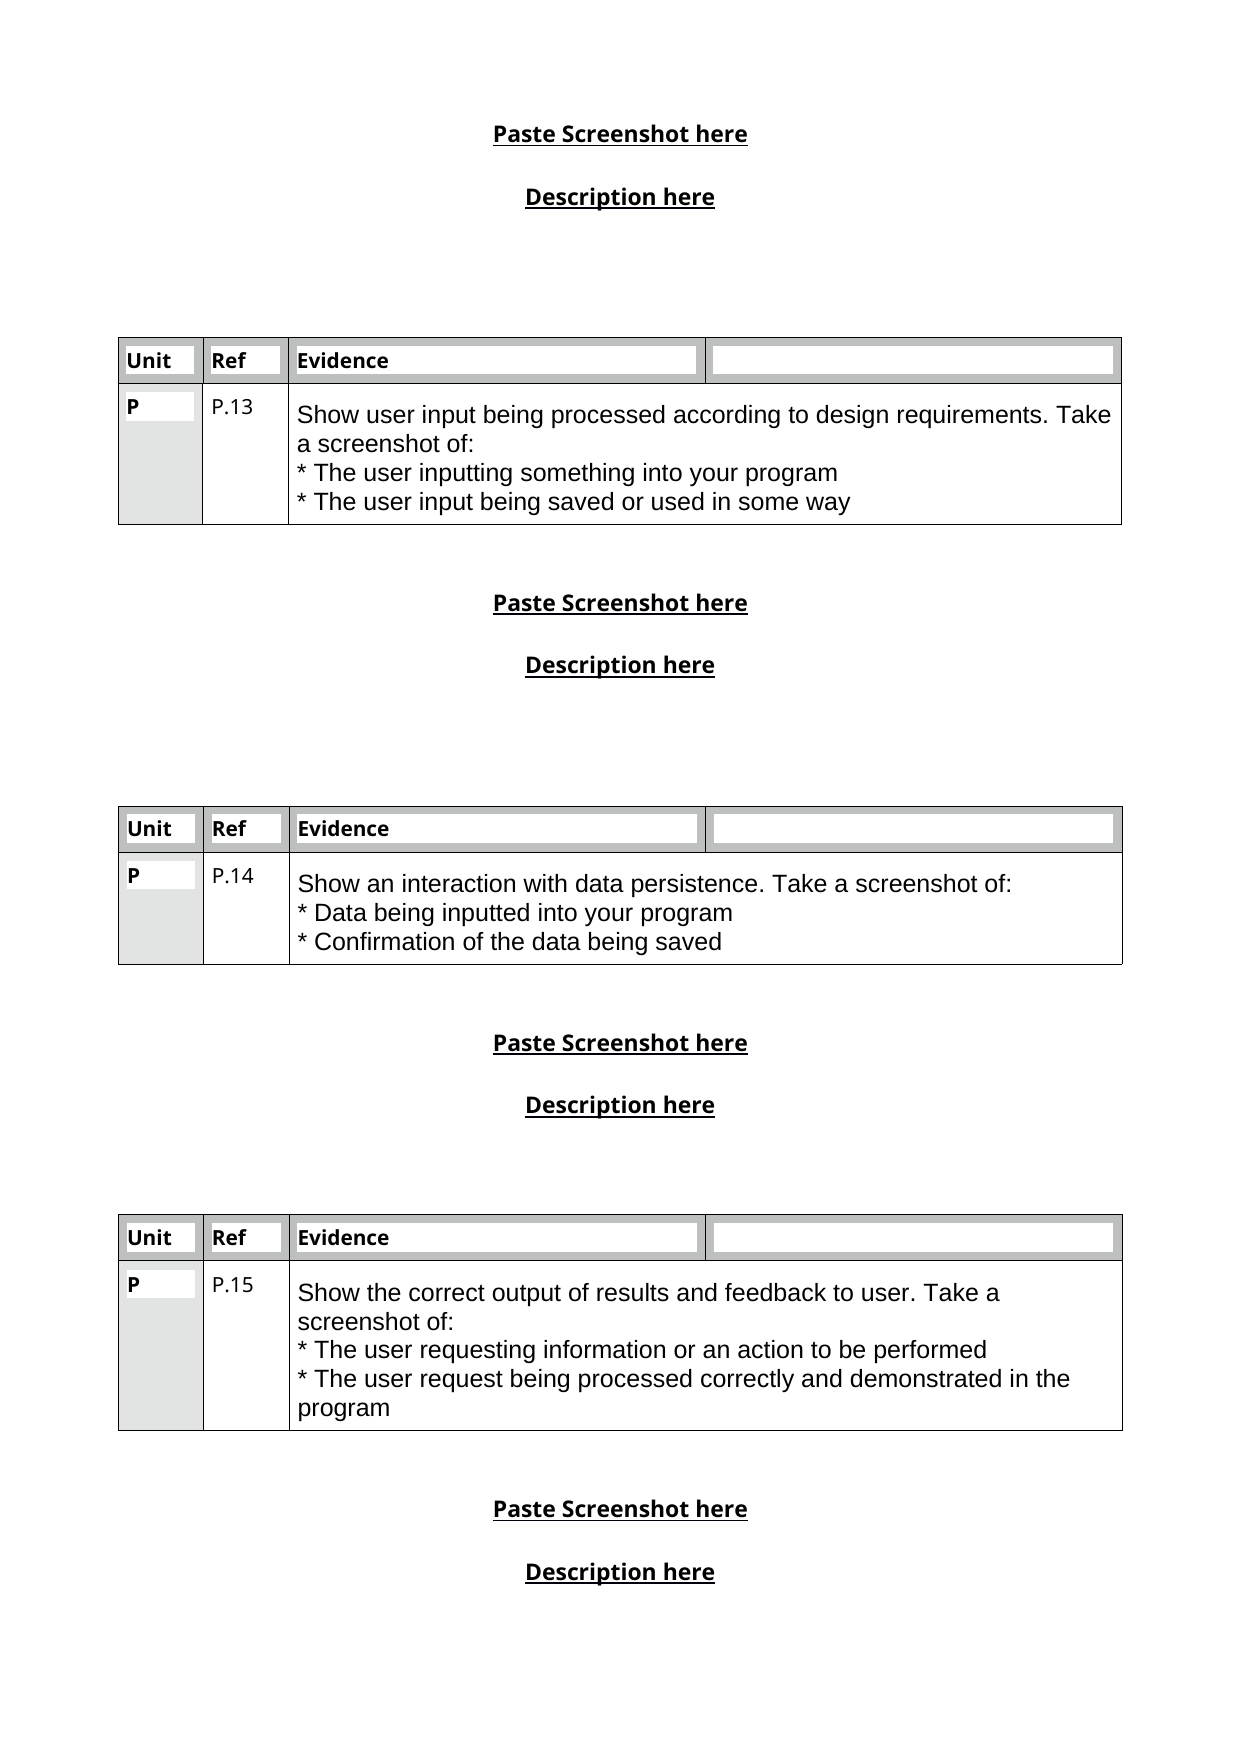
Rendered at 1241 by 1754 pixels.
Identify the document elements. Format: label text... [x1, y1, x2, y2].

table_header Unit [119, 807, 203, 852]
table_cell P [119, 1261, 203, 1430]
table_cell P.14 [204, 853, 289, 964]
text Description here [118, 649, 1122, 681]
table_cell P [119, 853, 203, 964]
text Paste Screenshot here [118, 1027, 1122, 1058]
table_header [706, 807, 1122, 852]
table_cell P.15 [204, 1261, 289, 1430]
table_header Evidence [289, 338, 705, 383]
table_header Unit [119, 1215, 203, 1260]
table_cell Show user input being processed according to design requirements. Take a screenshot of: * The user inputting something into your program * The user input being saved or used in some way [289, 384, 1121, 524]
table_header Ref [204, 1215, 289, 1260]
text Description here [118, 1556, 1122, 1587]
text Description here [118, 181, 1122, 212]
table_header Evidence [290, 1215, 705, 1260]
table_cell Show the correct output of results and feedback to user. Take a screenshot of: * The user requesting information or an action to be performed * The user request being processed correctly and demonstrated in the program [290, 1261, 1122, 1430]
text Description here [118, 1089, 1122, 1121]
table_header Ref [204, 338, 288, 383]
text Paste Screenshot here [118, 1493, 1122, 1524]
table_header Evidence [290, 807, 705, 852]
text Paste Screenshot here [118, 587, 1122, 618]
table_header [706, 1215, 1122, 1260]
table_header Unit [119, 338, 203, 383]
table_header Ref [204, 807, 289, 852]
table_cell Show an interaction with data persistence. Take a screenshot of: * Data being inputted into your program * Confirmation of the data being saved [290, 853, 1122, 964]
text Paste Screenshot here [118, 118, 1122, 149]
table_cell P.13 [203, 384, 288, 524]
table_cell P [119, 384, 202, 524]
table_header [706, 338, 1121, 383]
